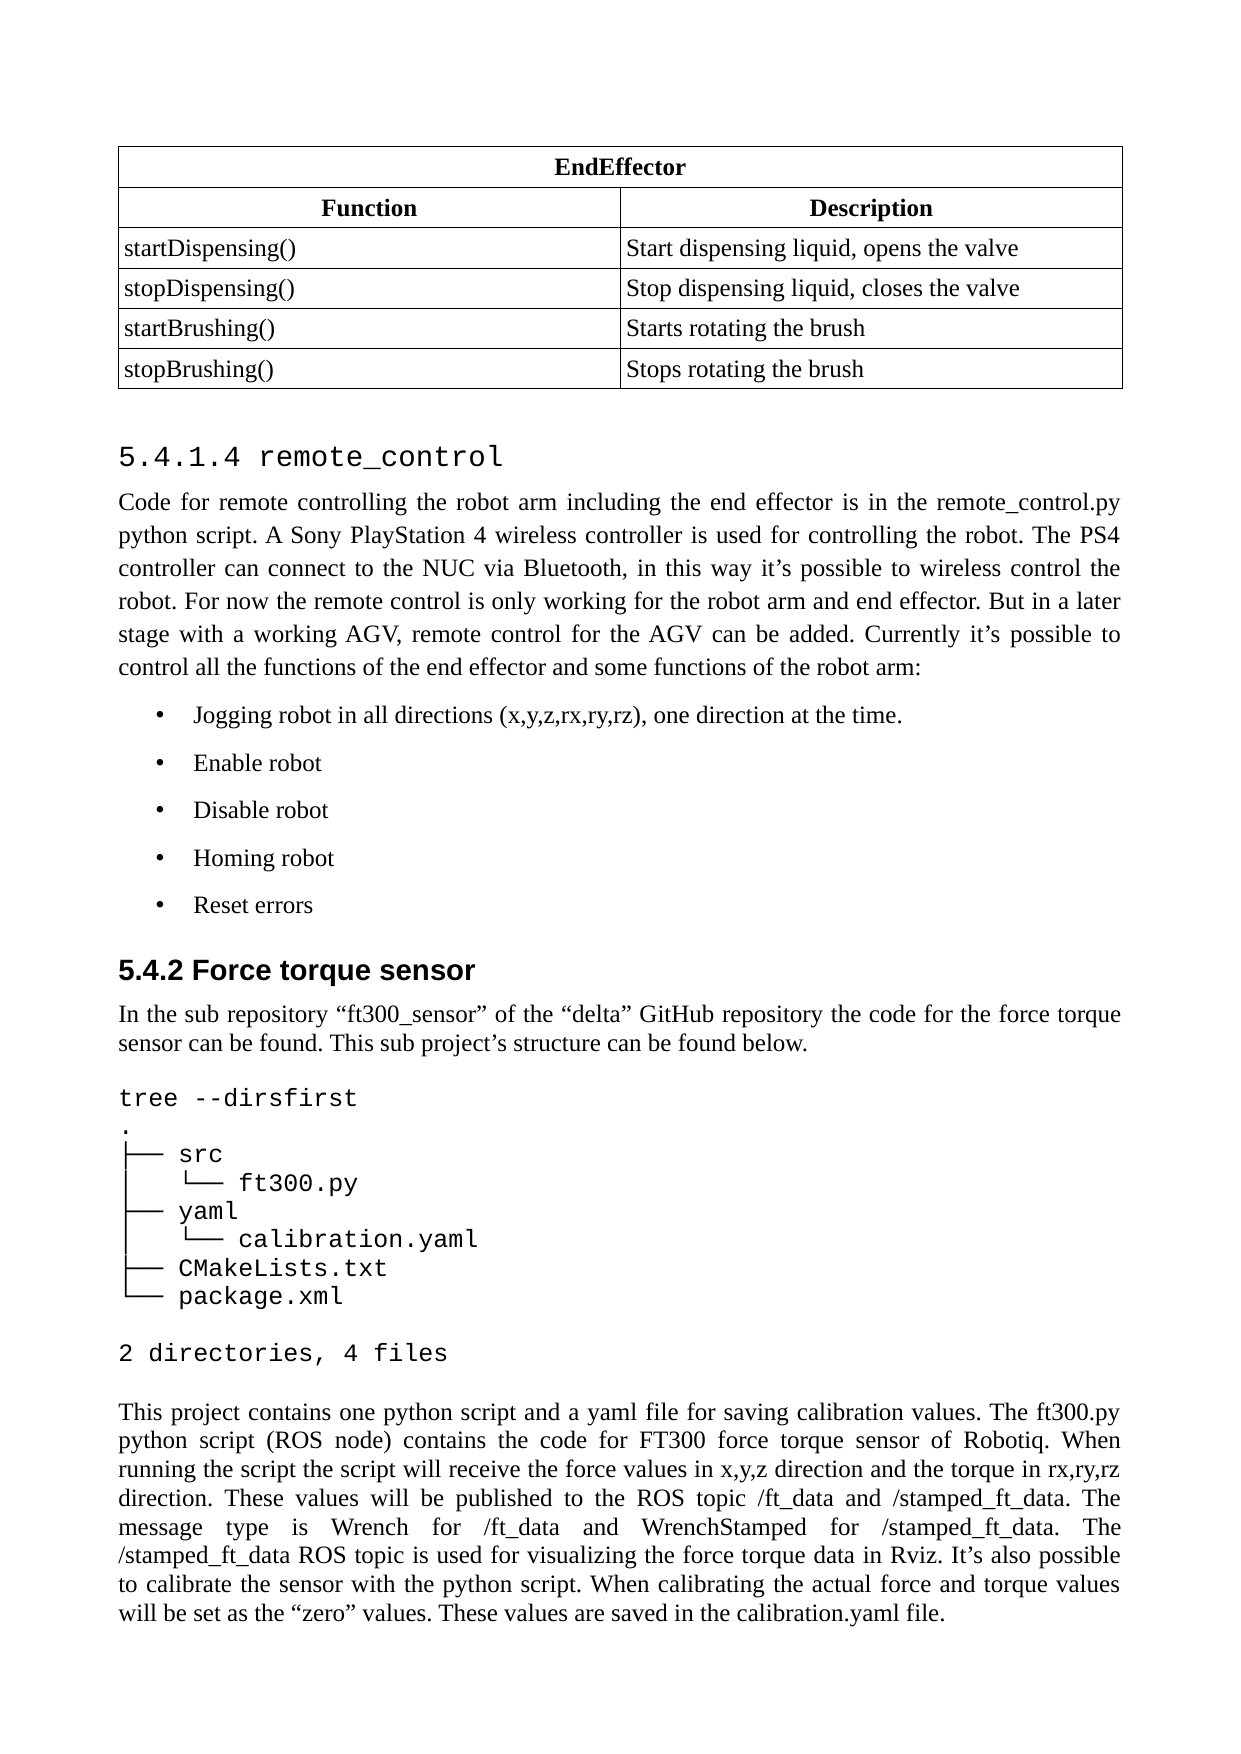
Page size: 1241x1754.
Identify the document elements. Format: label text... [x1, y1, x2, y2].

text ├── src [126, 1142, 1122, 1170]
text └── package.xml [118, 1283, 1122, 1312]
table_cell stopBrushing() [119, 349, 620, 388]
text ├── CMakeLists.txt [126, 1255, 1122, 1283]
list Jogging robot in all directions (x,y,z,rx,ry,rz), one direction at the time. [156, 700, 1122, 729]
table_cell Start dispensing liquid, opens the valve [621, 228, 1122, 267]
text ├── yaml [126, 1198, 1122, 1227]
text │ └── calibration.yaml [126, 1227, 1122, 1255]
text In the sub repository “ft300_sensor” of the “delta” GitHub repository the code for the force torque sensor can be found. This sub project’s structure can be found below. [118, 999, 1122, 1056]
table_cell Stop dispensing liquid, closes the valve [621, 269, 1122, 308]
table_cell stopDispensing() [119, 269, 620, 308]
subtitle 5.4.1.4 remote_control [118, 442, 1122, 475]
table_cell Function [119, 188, 620, 227]
text 2 directories, 4 files [118, 1340, 1122, 1368]
table_cell Starts rotating the brush [621, 309, 1122, 348]
list Disable robot [156, 795, 1122, 824]
table_cell Description [621, 188, 1122, 227]
table_cell startDispensing() [119, 228, 620, 267]
list Enable robot [156, 748, 1122, 776]
text . [118, 1113, 1122, 1142]
text │ └── ft300.py [126, 1170, 1122, 1198]
table_cell Stops rotating the brush [621, 349, 1122, 388]
subtitle 5.4.2 Force torque sensor [118, 953, 1122, 986]
text ├── src [118, 1142, 125, 1170]
table_header EndEffector [119, 147, 1122, 187]
list Homing robot [156, 843, 1122, 872]
table_cell startBrushing() [119, 309, 620, 348]
text Code for remote controlling the robot arm including the end effector is in the remote_control.py python script. A Sony PlayStation 4 wireless controller is used for controlling the robot. The PS4 controller can connect to the NUC via Bluetooth, in this way it’s possible to wireless control the robot. For now the remote control is only working for the robot arm and end effector. But in a later stage with a working AGV, remote control for the AGV can be added. Currently it’s possible to control all the functions of the end effector and some functions of the robot arm: [118, 487, 1122, 681]
list Reset errors [156, 890, 1122, 919]
text tree --dirsfirst [118, 1085, 1122, 1113]
text This project contains one python script and a yaml file for saving calibration values. The ft300.py python script (ROS node) contains the code for FT300 force torque sensor of Robotiq. When running the script the script will receive the force values in x,y,z direction and the torque in rx,ry,rz direction. These values will be published to the ROS topic /ft_data and /stamped_ft_data. The message type is Wrench for /ft_data and WrenchStamped for /stamped_ft_data. The /stamped_ft_data ROS topic is used for visualizing the force torque data in Rviz. It’s also possible to calibrate the sensor with the python script. When calibrating the actual force and torque values will be set as the “zero” values. These values are saved in the calibration.yaml file. [118, 1397, 1122, 1627]
text ├── yaml [118, 1198, 125, 1227]
